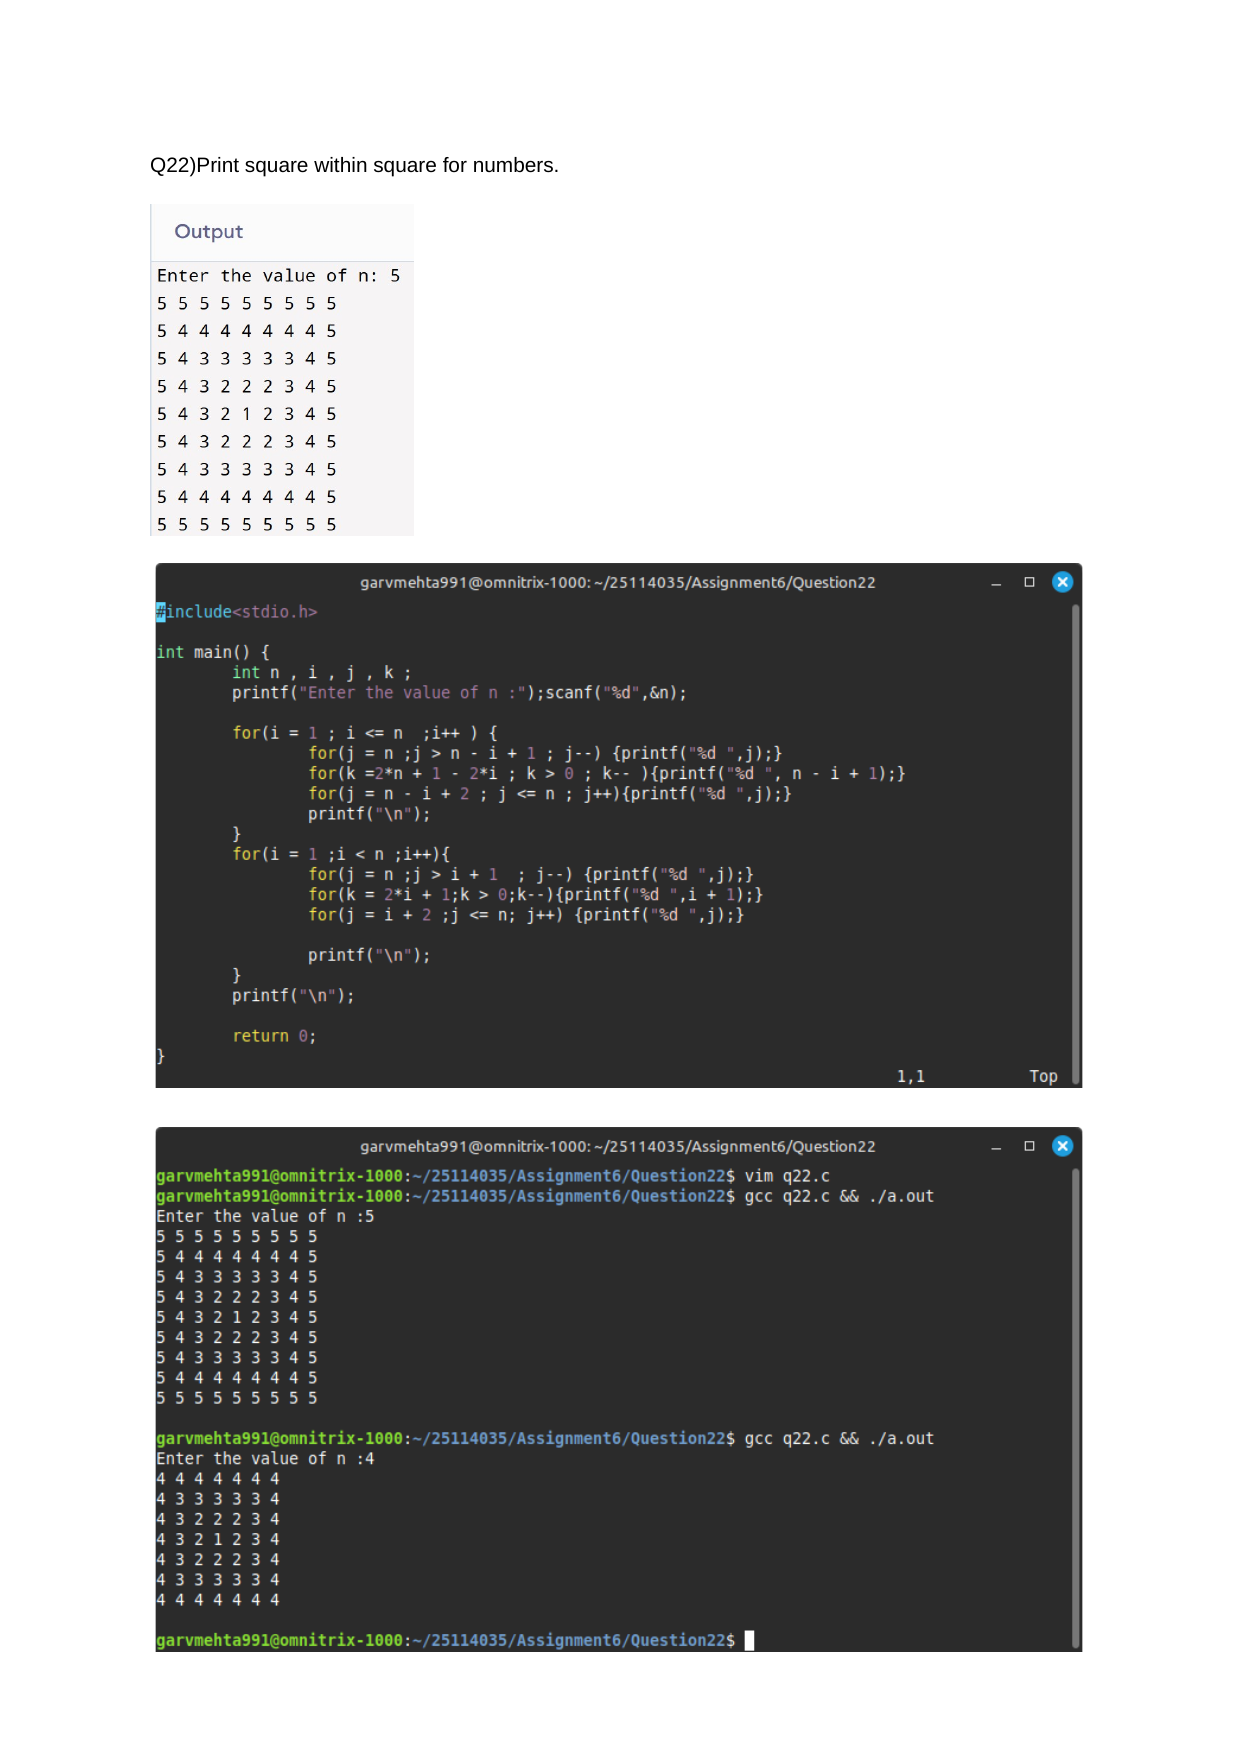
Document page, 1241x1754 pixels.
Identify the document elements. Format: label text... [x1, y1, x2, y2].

picture [155, 1127, 1083, 1652]
text Q22)Print square within square for numbers. [150, 153, 1088, 177]
picture [150, 204, 414, 536]
picture [155, 563, 1083, 1088]
